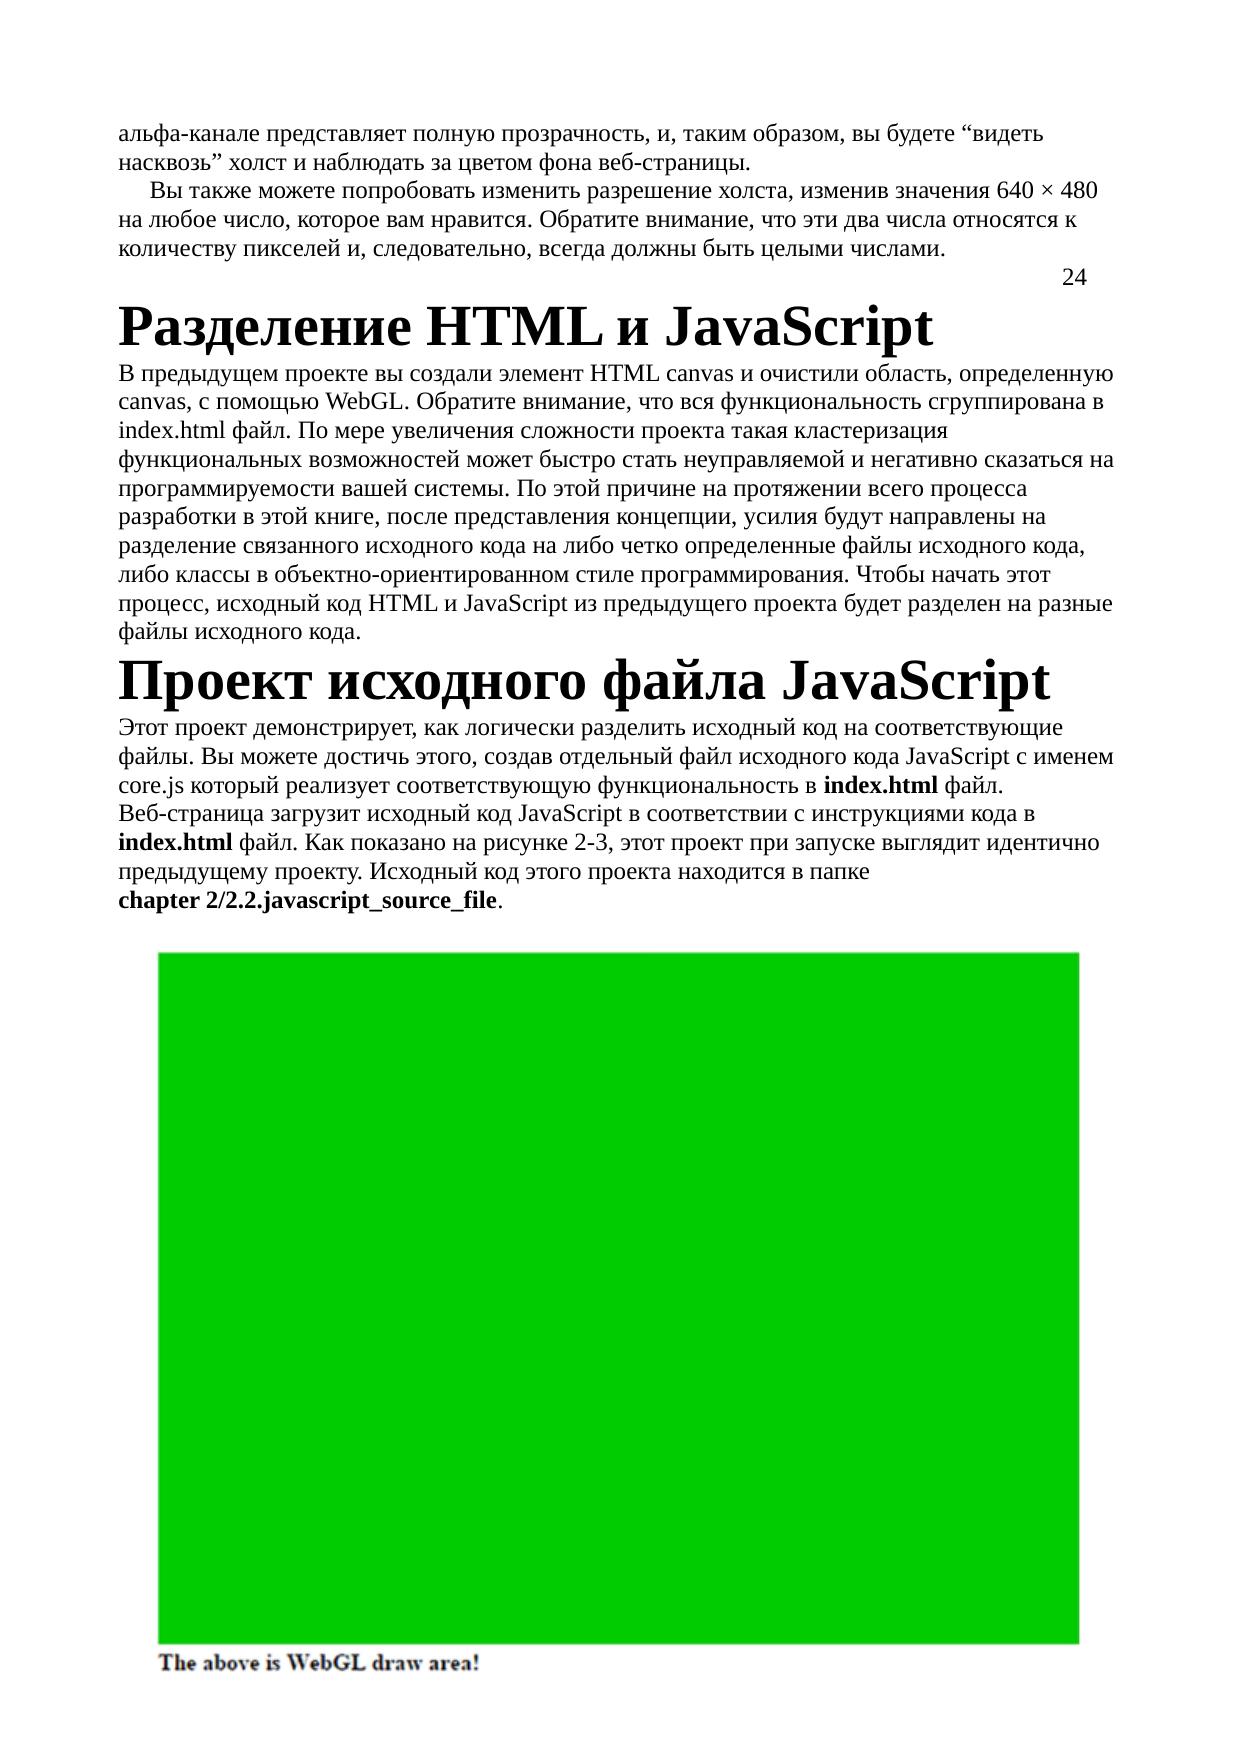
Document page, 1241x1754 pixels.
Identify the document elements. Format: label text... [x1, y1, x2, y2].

text Веб-страница загрузит исходный код JavaScript в соответствии с инструкциями кода в index.html файл. Как показано на рисунке 2-3, этот проект при запуске выглядит идентично предыдущему проекту. Исходный код этого проекта находится в папке [118, 798, 1122, 885]
text Этот проект демонстрирует, как логически разделить исходный код на соответствующие [118, 712, 1122, 741]
text 24 [118, 262, 1122, 291]
text core.js который реализует соответствующую функциональность в index.html файл. [118, 770, 1122, 798]
text index.html файл. По мере увеличения сложности проекта такая кластеризация функциональных возможностей может быстро стать неуправляемой и негативно сказаться на программируемости вашей системы. По этой причине на протяжении всего процесса разработки в этой книге, после представления концепции, усилия будут направлены на разделение связанного исходного кода на либо четко определенные файлы исходного кода, либо классы в объектно-ориентированном стиле программирования. Чтобы начать этот процесс, исходный код HTML и JavaScript из предыдущего проекта будет разделен на разные файлы исходного кода. [118, 415, 1122, 645]
text Разделение HTML и JavaScript [118, 291, 1122, 358]
picture [149, 941, 1088, 1676]
text Вы также можете попробовать изменить разрешение холста, изменив значения 640 × 480 на любое число, которое вам нравится. Обратите внимание, что эти два числа относятся к количеству пикселей и, следовательно, всегда должны быть целыми числами. [118, 176, 1122, 262]
text chapter 2/2.2.javascript_source_file. [118, 885, 1122, 913]
text альфа-канале представляет полную прозрачность, и, таким образом, вы будете “видеть насквозь” холст и наблюдать за цветом фона веб-страницы. [118, 118, 1122, 176]
text В предыдущем проекте вы создали элемент HTML canvas и очистили область, определенную canvas, с помощью WebGL. Обратите внимание, что вся функциональность сгруппирована в [118, 358, 1122, 415]
text файлы. Вы можете достичь этого, создав отдельный файл исходного кода JavaScript с именем [118, 741, 1122, 770]
text Проект исходного файла JavaScript [118, 645, 1122, 712]
